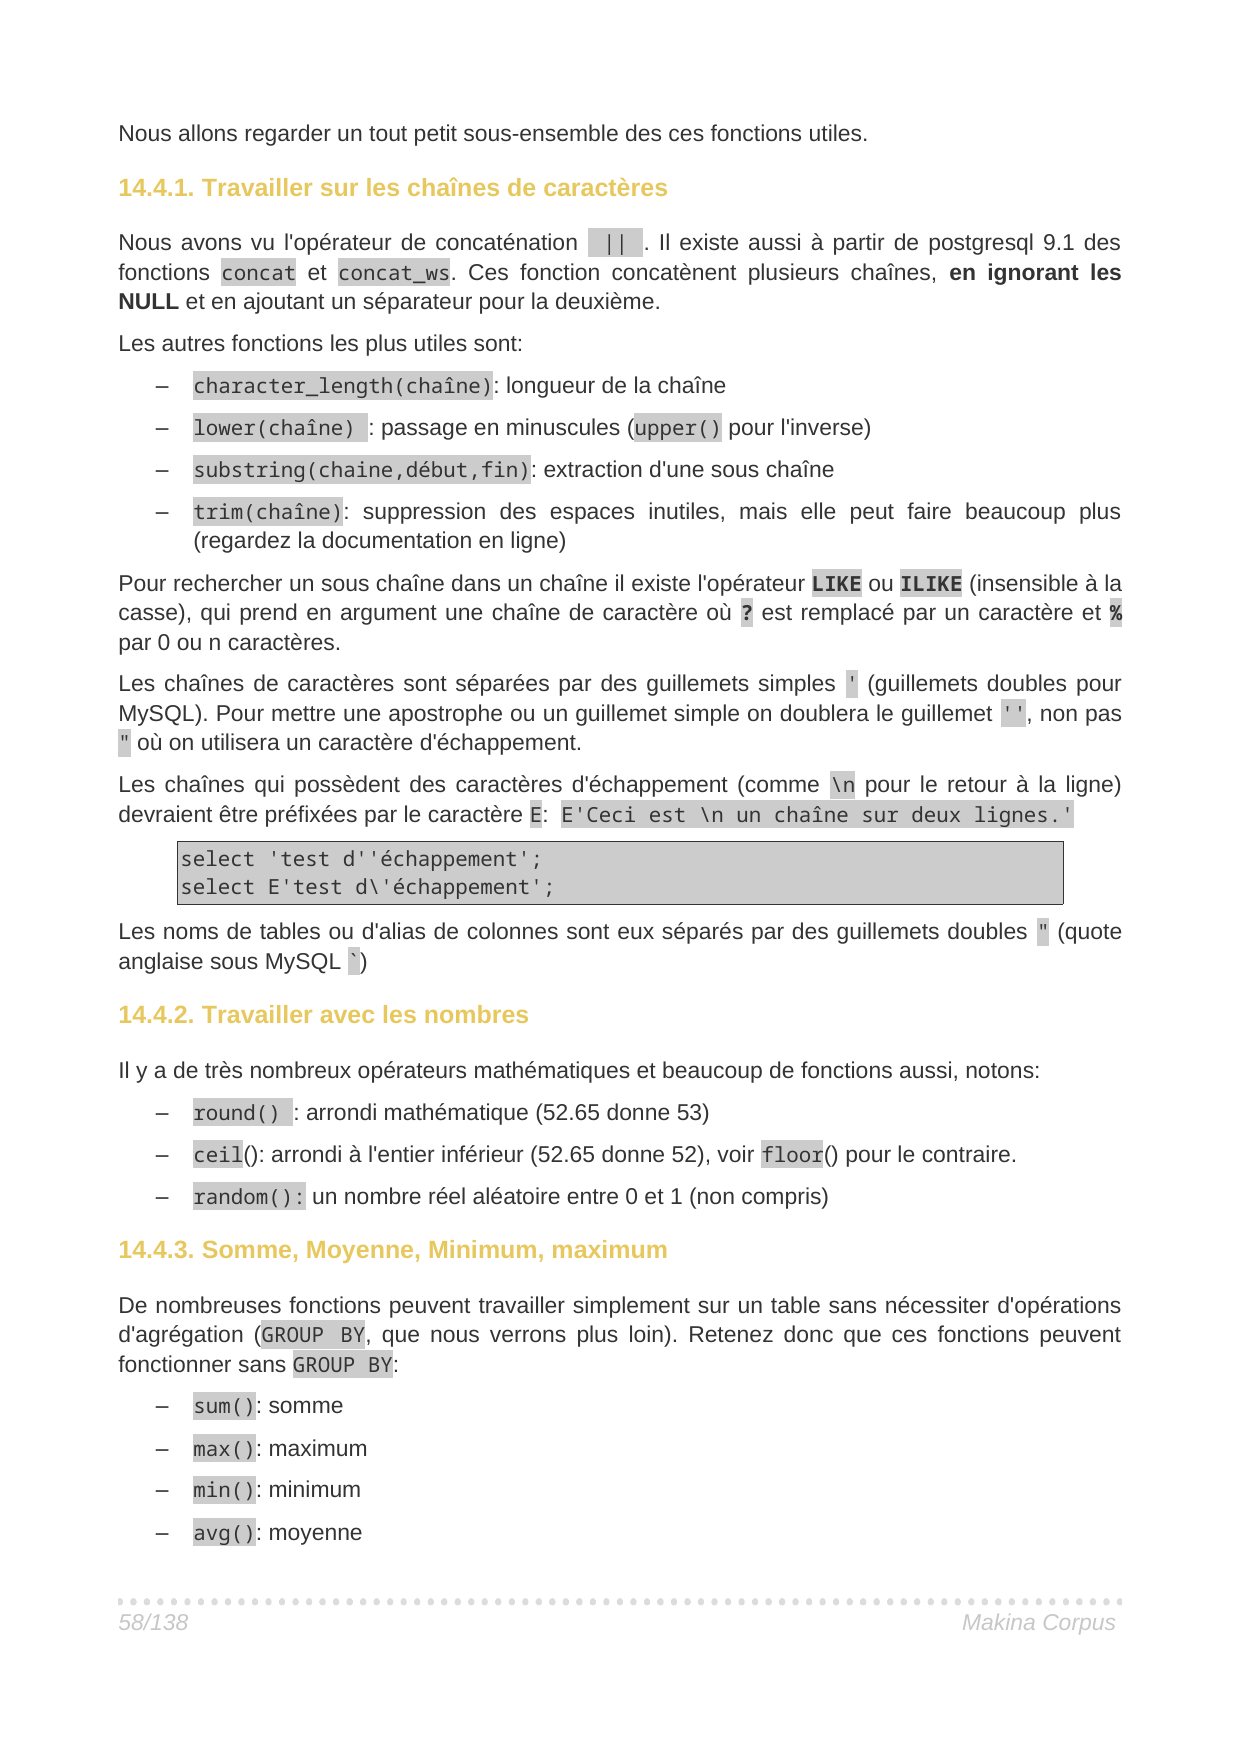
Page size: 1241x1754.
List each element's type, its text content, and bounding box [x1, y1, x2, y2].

list max(): maximum [156, 1432, 1122, 1462]
text Pour rechercher un sous chaîne dans un chaîne il existe l'opérateur LIKE ou ILIKE (insensible à la casse), qui prend en argument une chaîne de caractère où ? est remplacé par un caractère et % par 0 ou n caractères. [118, 567, 1122, 656]
subtitle Travailler avec les nombres [118, 1000, 1122, 1029]
list character_length(chaîne): longueur de la chaîne [156, 370, 1122, 399]
text Les autres fonctions les plus utiles sont: [118, 328, 1122, 357]
subtitle Somme, Moyenne, Minimum, maximum [118, 1235, 1122, 1264]
text Nous allons regarder un tout petit sous-ensemble des ces fonctions utiles. [118, 118, 1122, 148]
list substring(chaine,début,fin): extraction d'une sous chaîne [156, 454, 1122, 483]
text Les chaînes de caractères sont séparées par des guillemets simples ' (guillemets doubles pour MySQL). Pour mettre une apostrophe ou un guillemet simple on doublera le guillemet '', non pas " où on utilisera un caractère d'échappement. [118, 668, 1122, 757]
list ceil(): arrondi à l'entier inférieur (52.65 donne 52), voir floor() pour le contraire. [156, 1138, 1122, 1168]
list random(): un nombre réel aléatoire entre 0 et 1 (non compris) [156, 1181, 1122, 1210]
list sum(): somme [156, 1390, 1122, 1420]
text Les chaînes qui possèdent des caractères d'échappement (comme \n pour le retour à la ligne) devraient être préfixées par le caractère E: E'Ceci est \n un chaîne sur deux lignes.' [118, 769, 1122, 828]
list round() : arrondi mathématique (52.65 donne 53) [156, 1097, 1122, 1126]
text Il y a de très nombreux opérateurs mathématiques et beaucoup de fonctions aussi, notons: [118, 1054, 1122, 1084]
text select E'test d\'échappement'; [178, 869, 1063, 904]
list min(): minimum [156, 1474, 1122, 1504]
list lower(chaîne) : passage en minuscules (upper() pour l'inverse) [156, 412, 1122, 441]
subtitle Travailler sur les chaînes de caractères [118, 173, 1122, 202]
list trim(chaîne): suppression des espaces inutiles, mais elle peut faire beaucoup plus (regardez la documentation en ligne) [156, 496, 1122, 555]
text De nombreuses fonctions peuvent travailler simplement sur un table sans nécessiter d'opérations d'agrégation (GROUP BY, que nous verrons plus loin). Retenez donc que ces fonctions peuvent fonctionner sans GROUP BY: [118, 1289, 1122, 1378]
text Nous avons vu l'opérateur de concaténation || . Il existe aussi à partir de postgresql 9.1 des fonctions concat et concat_ws. Ces fonction concatènent plusieurs chaînes, en ignorant les NULL et en ajoutant un séparateur pour la deuxième. [118, 227, 1122, 316]
text select 'test d''échappement'; [178, 842, 1063, 869]
picture [118, 1593, 1123, 1610]
list avg(): moyenne [156, 1516, 1122, 1546]
text Les noms de tables ou d'alias de colonnes sont eux séparés par des guillemets doubles " (quote anglaise sous MySQL `) [118, 916, 1122, 975]
